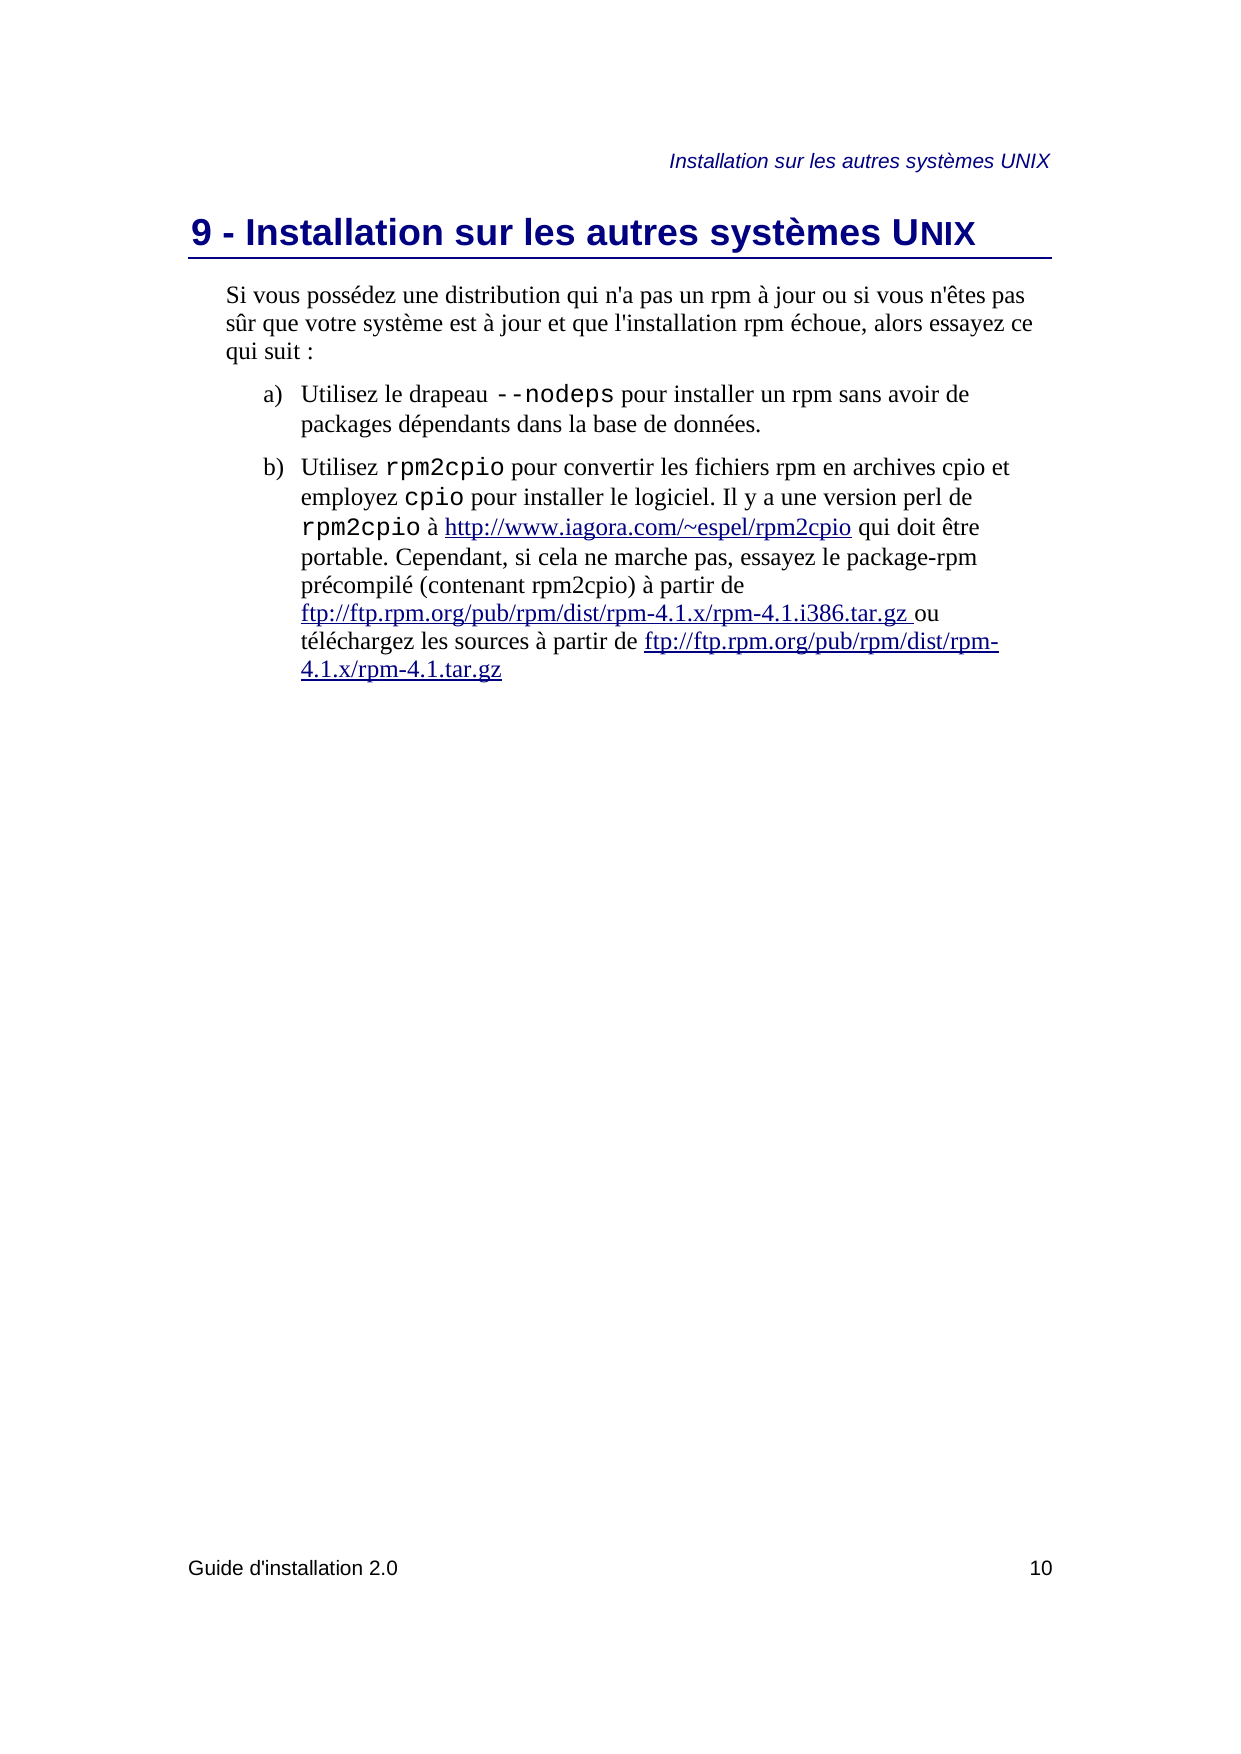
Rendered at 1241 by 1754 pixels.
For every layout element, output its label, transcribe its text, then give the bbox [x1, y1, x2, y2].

subtitle Installation sur les autres systèmes UNIX [188, 209, 1052, 257]
list Utilisez rpm2cpio pour convertir les fichiers rpm en archives cpio et employez cpio pour installer le logiciel. Il y a une version perl de rpm2cpio à http://www.iagora.com/~espel/rpm2cpio qui doit être portable. Cependant, si cela ne marche pas, essayez le package-rpm précompilé (contenant rpm2cpio) à partir de ftp://ftp.rpm.org/pub/rpm/dist/rpm-4.1.x/rpm-4.1.i386.tar.gz ou téléchargez les sources à partir de ftp://ftp.rpm.org/pub/rpm/dist/rpm-4.1.x/rpm-4.1.tar.gz [263, 453, 1052, 683]
text Si vous possédez une distribution qui n'a pas un rpm à jour ou si vous n'êtes pas sûr que votre système est à jour et que l'installation rpm échoue, alors essayez ce qui suit : [226, 281, 1052, 365]
list Utilisez le drapeau --nodeps pour installer un rpm sans avoir de packages dépendants dans la base de données. [263, 380, 1052, 438]
